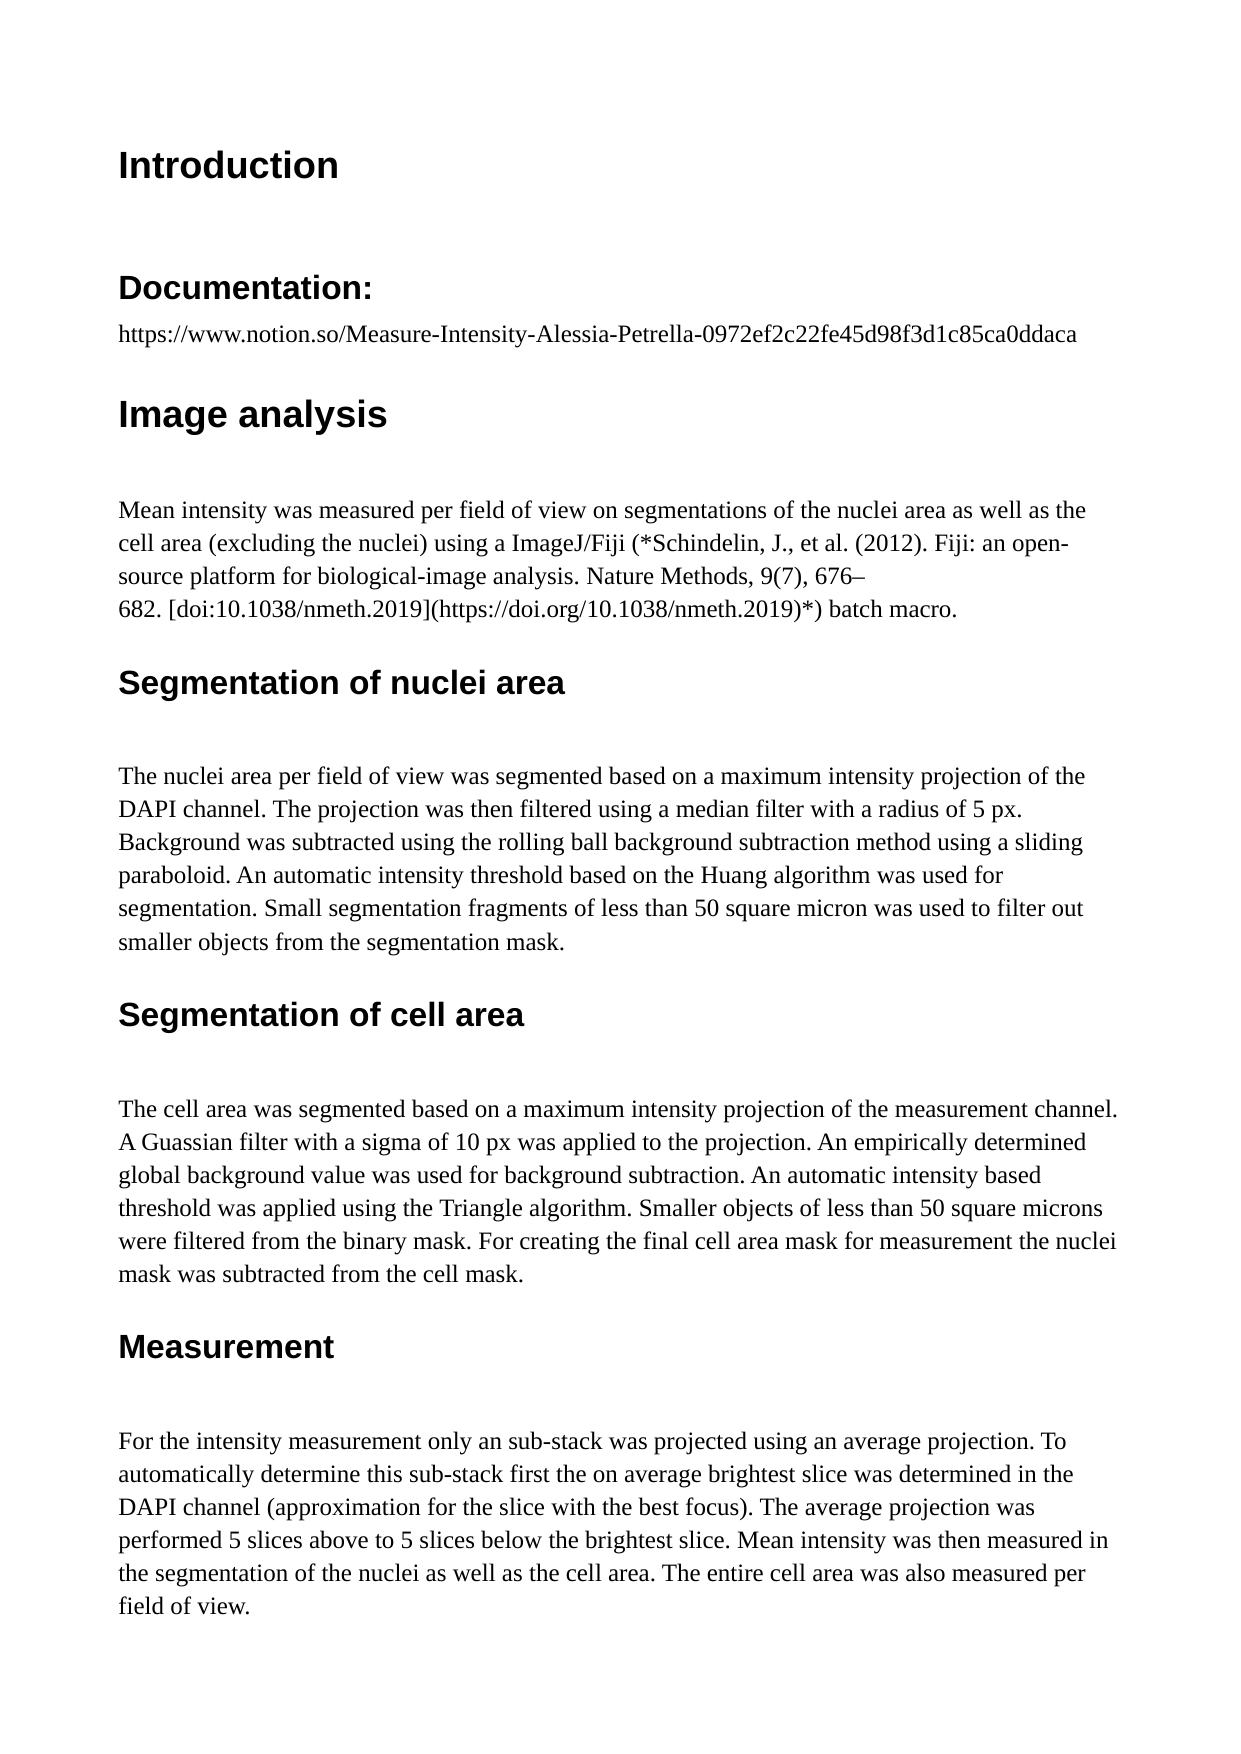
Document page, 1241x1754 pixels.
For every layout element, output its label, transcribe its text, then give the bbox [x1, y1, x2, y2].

subtitle Documentation: [118, 268, 1122, 306]
subtitle Image analysis [118, 391, 1122, 435]
text The nuclei area per field of view was segmented based on a maximum intensity projection of the DAPI channel. The projection was then filtered using a median filter with a radius of 5 px. Background was subtracted using the rolling ball background subtraction method using a sliding paraboloid. An automatic intensity threshold based on the Huang algorithm was used for segmentation. Small segmentation fragments of less than 50 square micron was used to filter out smaller objects from the segmentation mask. [118, 761, 1122, 955]
text Mean intensity was measured per field of view on segmentations of the nuclei area as well as the cell area (excluding the nuclei) using a ImageJ/Fiji (*Schindelin, J., et al. (2012). Fiji: an open-source platform for biological-image analysis. Nature Methods, 9(7), 676–682. [doi:10.1038/nmeth.2019](https://doi.org/10.1038/nmeth.2019)*) batch macro. [118, 495, 1122, 623]
text For the intensity measurement only an sub-stack was projected using an average projection. To automatically determine this sub-stack first the on average brightest slice was determined in the DAPI channel (approximation for the slice with the best focus). The average projection was performed 5 slices above to 5 slices below the brightest slice. Mean intensity was then measured in the segmentation of the nuclei as well as the cell area. The entire cell area was also measured per field of view. [118, 1426, 1122, 1620]
subtitle Segmentation of cell area [118, 995, 1122, 1034]
text https://www.notion.so/Measure-Intensity-Alessia-Petrella-0972ef2c22fe45d98f3d1c85ca0ddaca [118, 319, 1122, 348]
text The cell area was segmented based on a maximum intensity projection of the measurement channel. A Guassian filter with a sigma of 10 px was applied to the projection. An empirically determined global background value was used for background subtraction. An automatic intensity based threshold was applied using the Triangle algorithm. Smaller objects of less than 50 square microns were filtered from the binary mask. For creating the final cell area mask for measurement the nuclei mask was subtracted from the cell mask. [118, 1094, 1122, 1288]
subtitle Segmentation of nuclei area [118, 663, 1122, 701]
subtitle Measurement [118, 1327, 1122, 1366]
subtitle Introduction [118, 143, 1122, 187]
